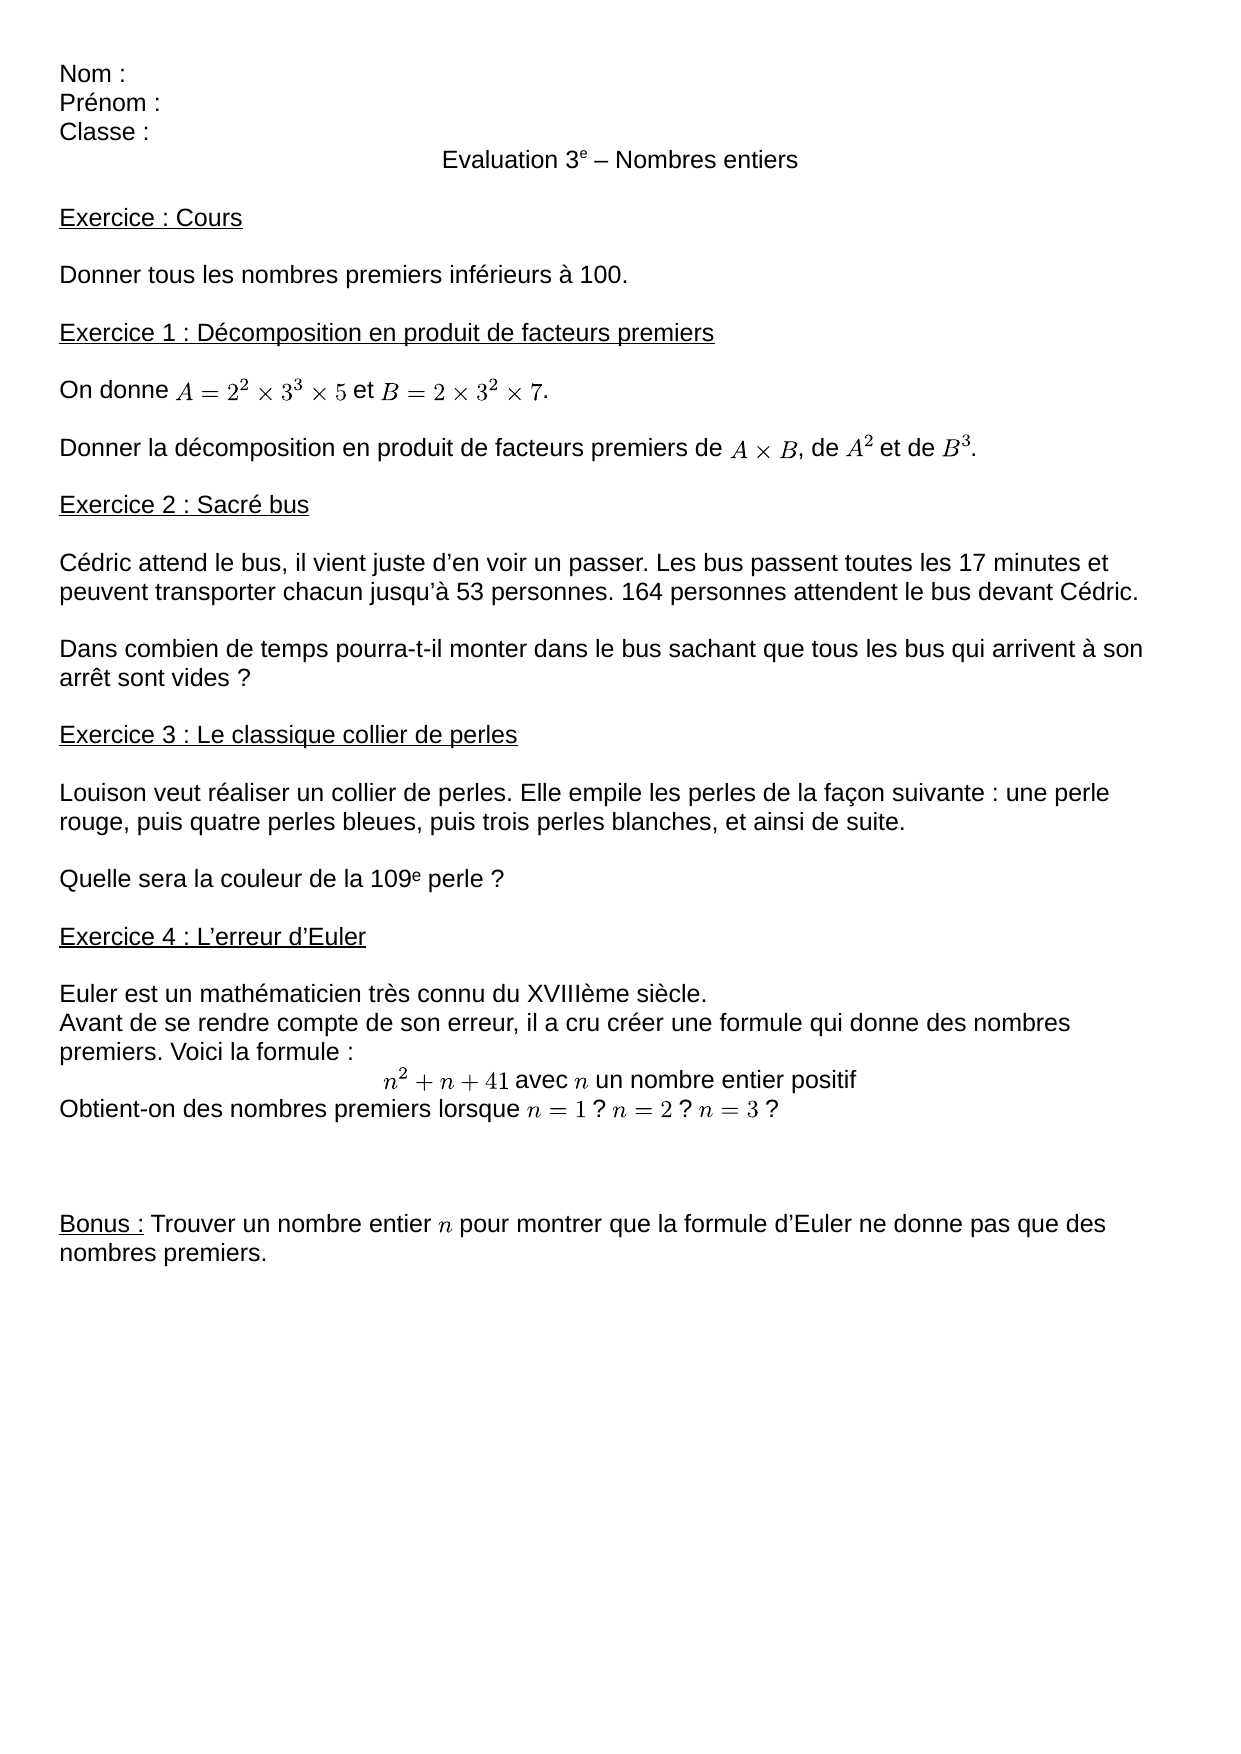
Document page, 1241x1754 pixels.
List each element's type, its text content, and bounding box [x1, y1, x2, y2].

text Exercice 3 : Le classique collier de perles [59, 720, 1181, 749]
text Prénom : [59, 88, 1181, 117]
text Bonus : Trouver un nombre entier pour montrer que la formule d’Euler ne donne pas que des nombres premiers. [59, 1209, 1181, 1267]
text On donne et . [59, 375, 1181, 404]
text Donner la décomposition en produit de facteurs premiers de , de et de . [59, 433, 1181, 462]
text Obtient-on des nombres premiers lorsque ? ? ? [59, 1094, 1181, 1123]
text Exercice 4 : L’erreur d’Euler [59, 922, 1181, 950]
text avec un nombre entier positif [59, 1065, 1181, 1094]
text Exercice 2 : Sacré bus [59, 490, 1181, 519]
text Classe : [59, 117, 1181, 145]
text Nom : [59, 59, 1181, 88]
text Donner tous les nombres premiers inférieurs à 100. [59, 260, 1181, 289]
text Louison veut réaliser un collier de perles. Elle empile les perles de la façon suivante : une perle rouge, puis quatre perles bleues, puis trois perles blanches, et ainsi de suite. Quelle sera la couleur de la 109ᵉ perle ? [59, 778, 1181, 893]
text Exercice 1 : Décomposition en produit de facteurs premiers [59, 318, 1181, 347]
text Exercice : Cours [59, 203, 1181, 232]
text Euler est un mathématicien très connu du XVIIIème siècle. [59, 979, 1181, 1008]
text Avant de se rendre compte de son erreur, il a cru créer une formule qui donne des nombres premiers. Voici la formule : [59, 1008, 1181, 1065]
text Cédric attend le bus, il vient juste d’en voir un passer. Les bus passent toutes les 17 minutes et peuvent transporter chacun jusqu’à 53 personnes. 164 personnes attendent le bus devant Cédric. Dans combien de temps pourra-t-il monter dans le bus sachant que tous les bus qui arrivent à son arrêt sont vides ? [59, 548, 1181, 692]
text Evaluation 3e – Nombres entiers [59, 145, 1181, 174]
